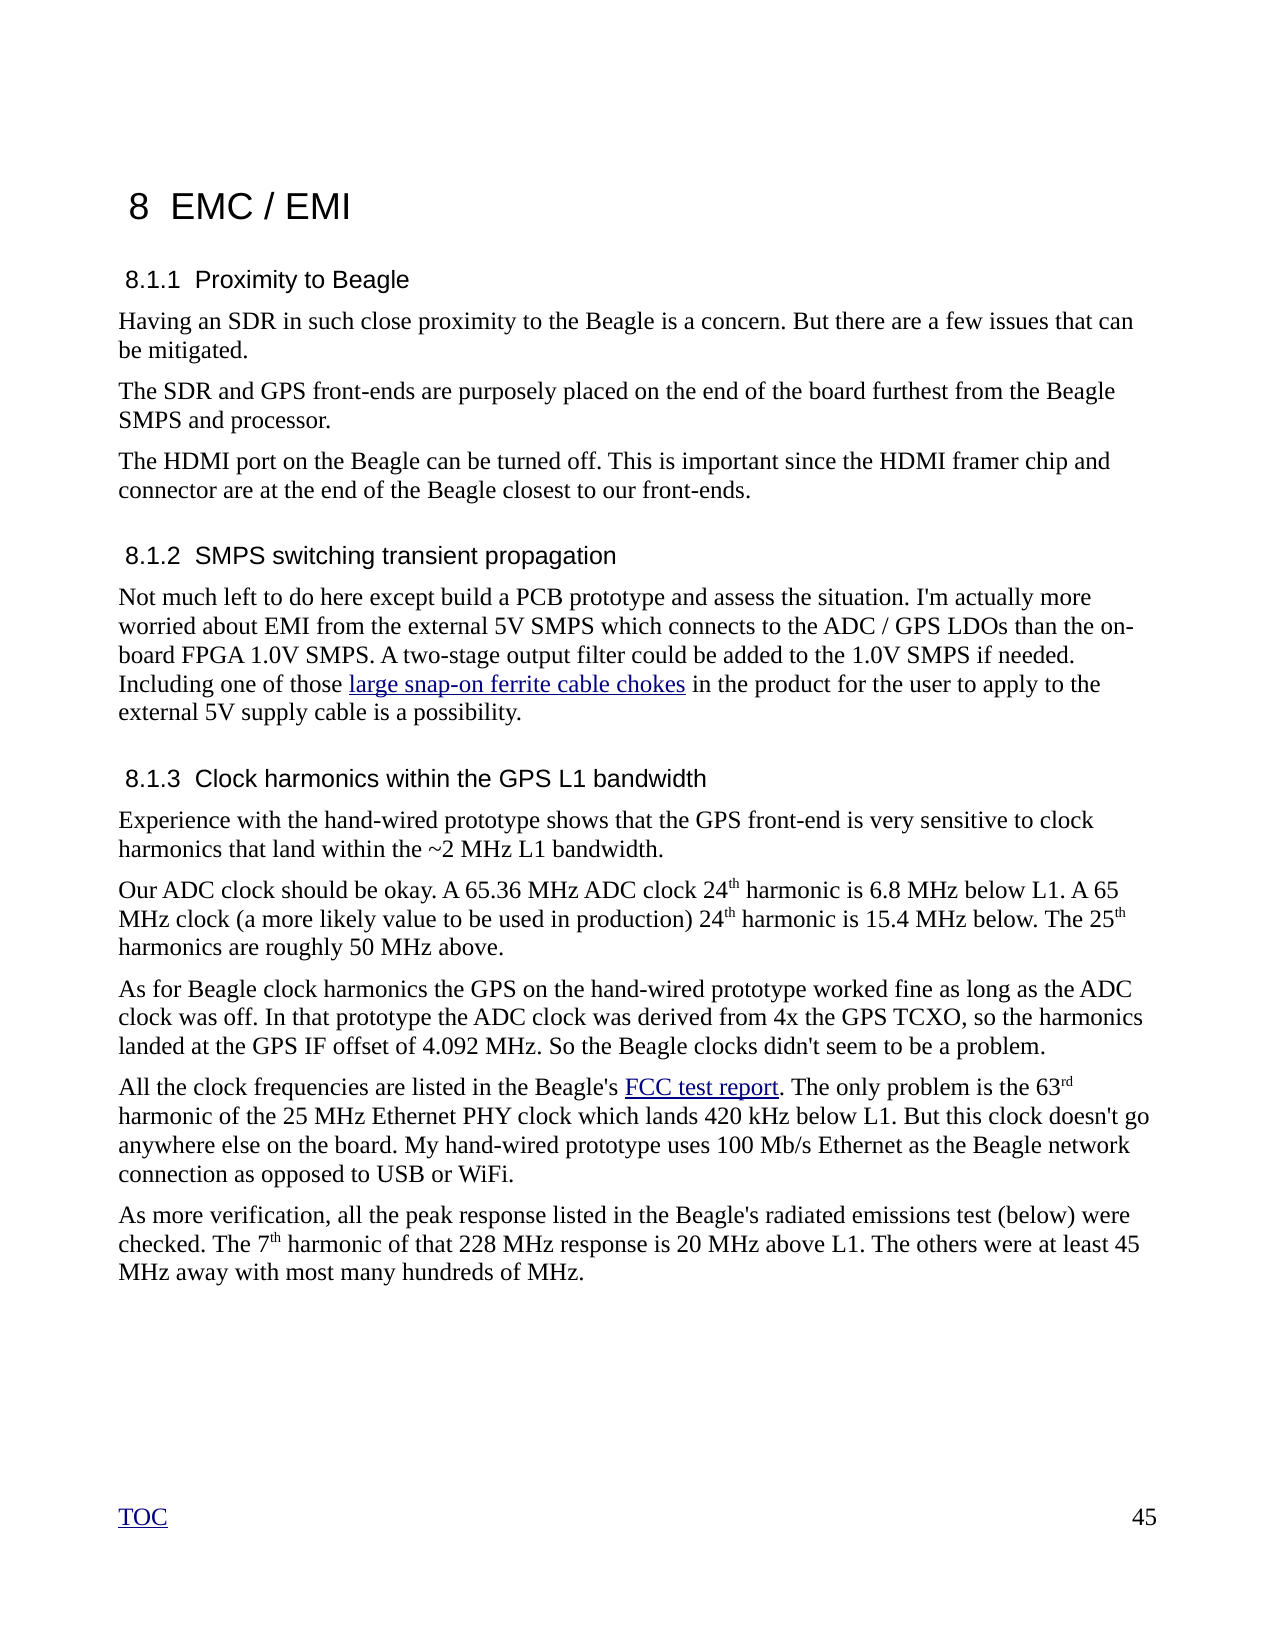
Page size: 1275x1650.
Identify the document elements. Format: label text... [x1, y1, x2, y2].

subtitle EMC / EMI [118, 184, 1157, 227]
text Having an SDR in such close proximity to the Beagle is a concern. But there are a few issues that can be mitigated. [118, 306, 1157, 364]
text The HDMI port on the Beagle can be turned off. This is important since the HDMI framer chip and connector are at the end of the Beagle closest to our front-ends. [118, 446, 1157, 504]
text Not much left to do here except build a PCB prototype and assess the situation. I'm actually more worried about EMI from the external 5V SMPS which connects to the ADC / GPS LDOs than the on-board FPGA 1.0V SMPS. A two-stage output filter could be added to the 1.0V SMPS if needed. Including one of those large snap-on ferrite cable chokes in the product for the user to apply to the external 5V supply cable is a possibility. [118, 582, 1157, 726]
text As more verification, all the peak response listed in the Beagle's radiated emissions test (below) were checked. The 7th harmonic of that 228 MHz response is 20 MHz above L1. The others were at least 45 MHz away with most many hundreds of MHz. [118, 1200, 1157, 1286]
subtitle SMPS switching transient propagation [118, 541, 1157, 570]
text Experience with the hand-wired prototype shows that the GPS front-end is very sensitive to clock harmonics that land within the ~2 MHz L1 bandwidth. [118, 805, 1157, 862]
subtitle Clock harmonics within the GPS L1 bandwidth [118, 764, 1157, 792]
text The SDR and GPS front-ends are purposely placed on the end of the board furthest from the Beagle SMPS and processor. [118, 376, 1157, 434]
text All the clock frequencies are listed in the Beagle's FCC test report. The only problem is the 63rd harmonic of the 25 MHz Ethernet PHY clock which lands 420 kHz below L1. But this clock doesn't go anywhere else on the board. My hand-wired prototype uses 100 Mb/s Ethernet as the Beagle network connection as opposed to USB or WiFi. [118, 1072, 1157, 1187]
text As for Beagle clock harmonics the GPS on the hand-wired prototype worked fine as long as the ADC clock was off. In that prototype the ADC clock was derived from 4x the GPS TCXO, so the harmonics landed at the GPS IF offset of 4.092 MHz. So the Beagle clocks didn't seem to be a problem. [118, 974, 1157, 1060]
text Our ADC clock should be okay. A 65.36 MHz ADC clock 24th harmonic is 6.8 MHz below L1. A 65 MHz clock (a more likely value to be used in production) 24th harmonic is 15.4 MHz below. The 25th harmonics are roughly 50 MHz above. [118, 875, 1157, 961]
subtitle Proximity to Beagle [118, 265, 1157, 294]
